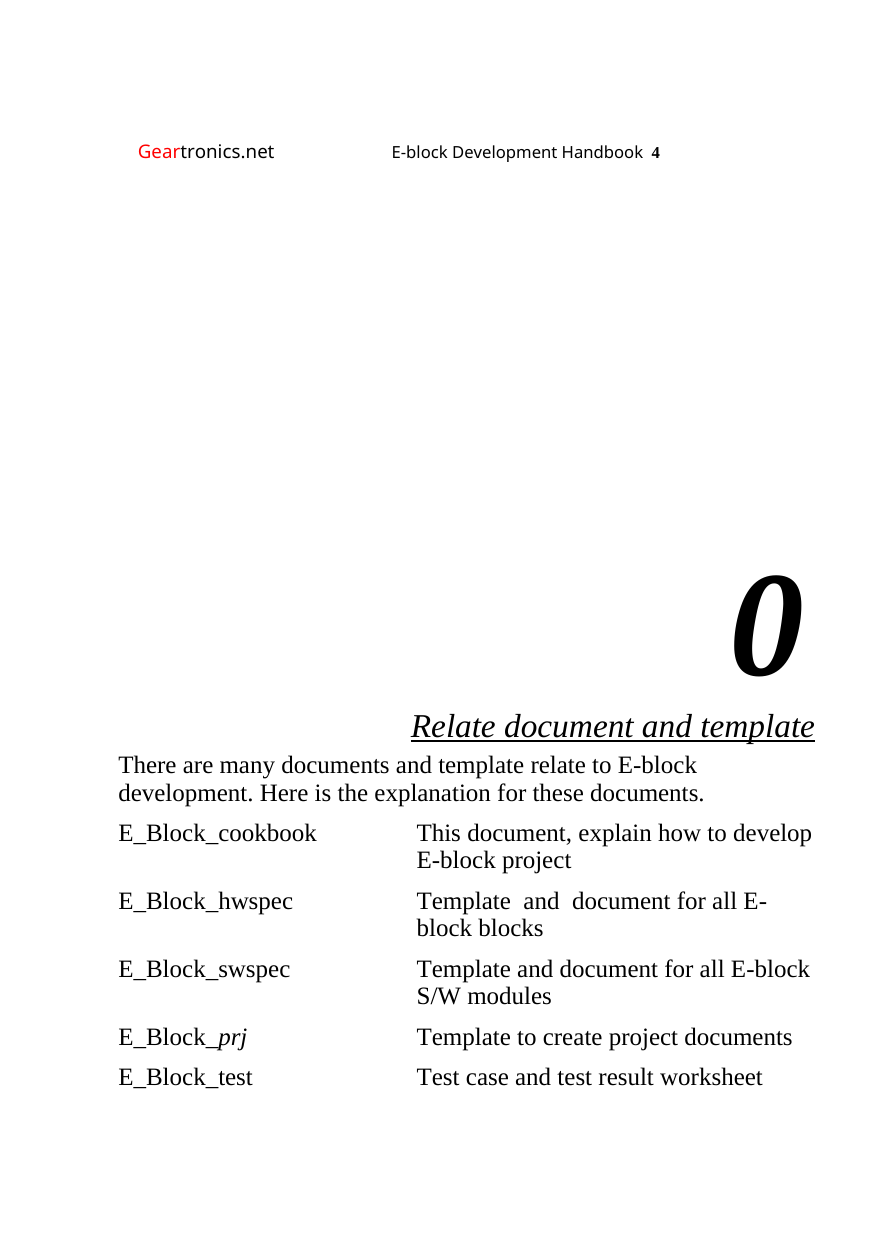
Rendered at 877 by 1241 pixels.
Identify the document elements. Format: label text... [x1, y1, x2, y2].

text There are many documents and template relate to E-block development. Here is the explanation for these documents. [118, 751, 818, 806]
text E_Block_cookbook This document, explain how to develop E-block project [118, 819, 818, 874]
text E_Block_prj Template to create project documents [118, 1023, 818, 1050]
text E_Block_swspec Template and document for all E-block S/W modules [118, 955, 818, 1010]
text E_Block_test Test case and test result worksheet [118, 1063, 818, 1091]
title Relate document and template [118, 708, 818, 745]
text 0 [118, 542, 818, 708]
text E_Block_hwspec Template and document for all E-block blocks [118, 887, 818, 942]
